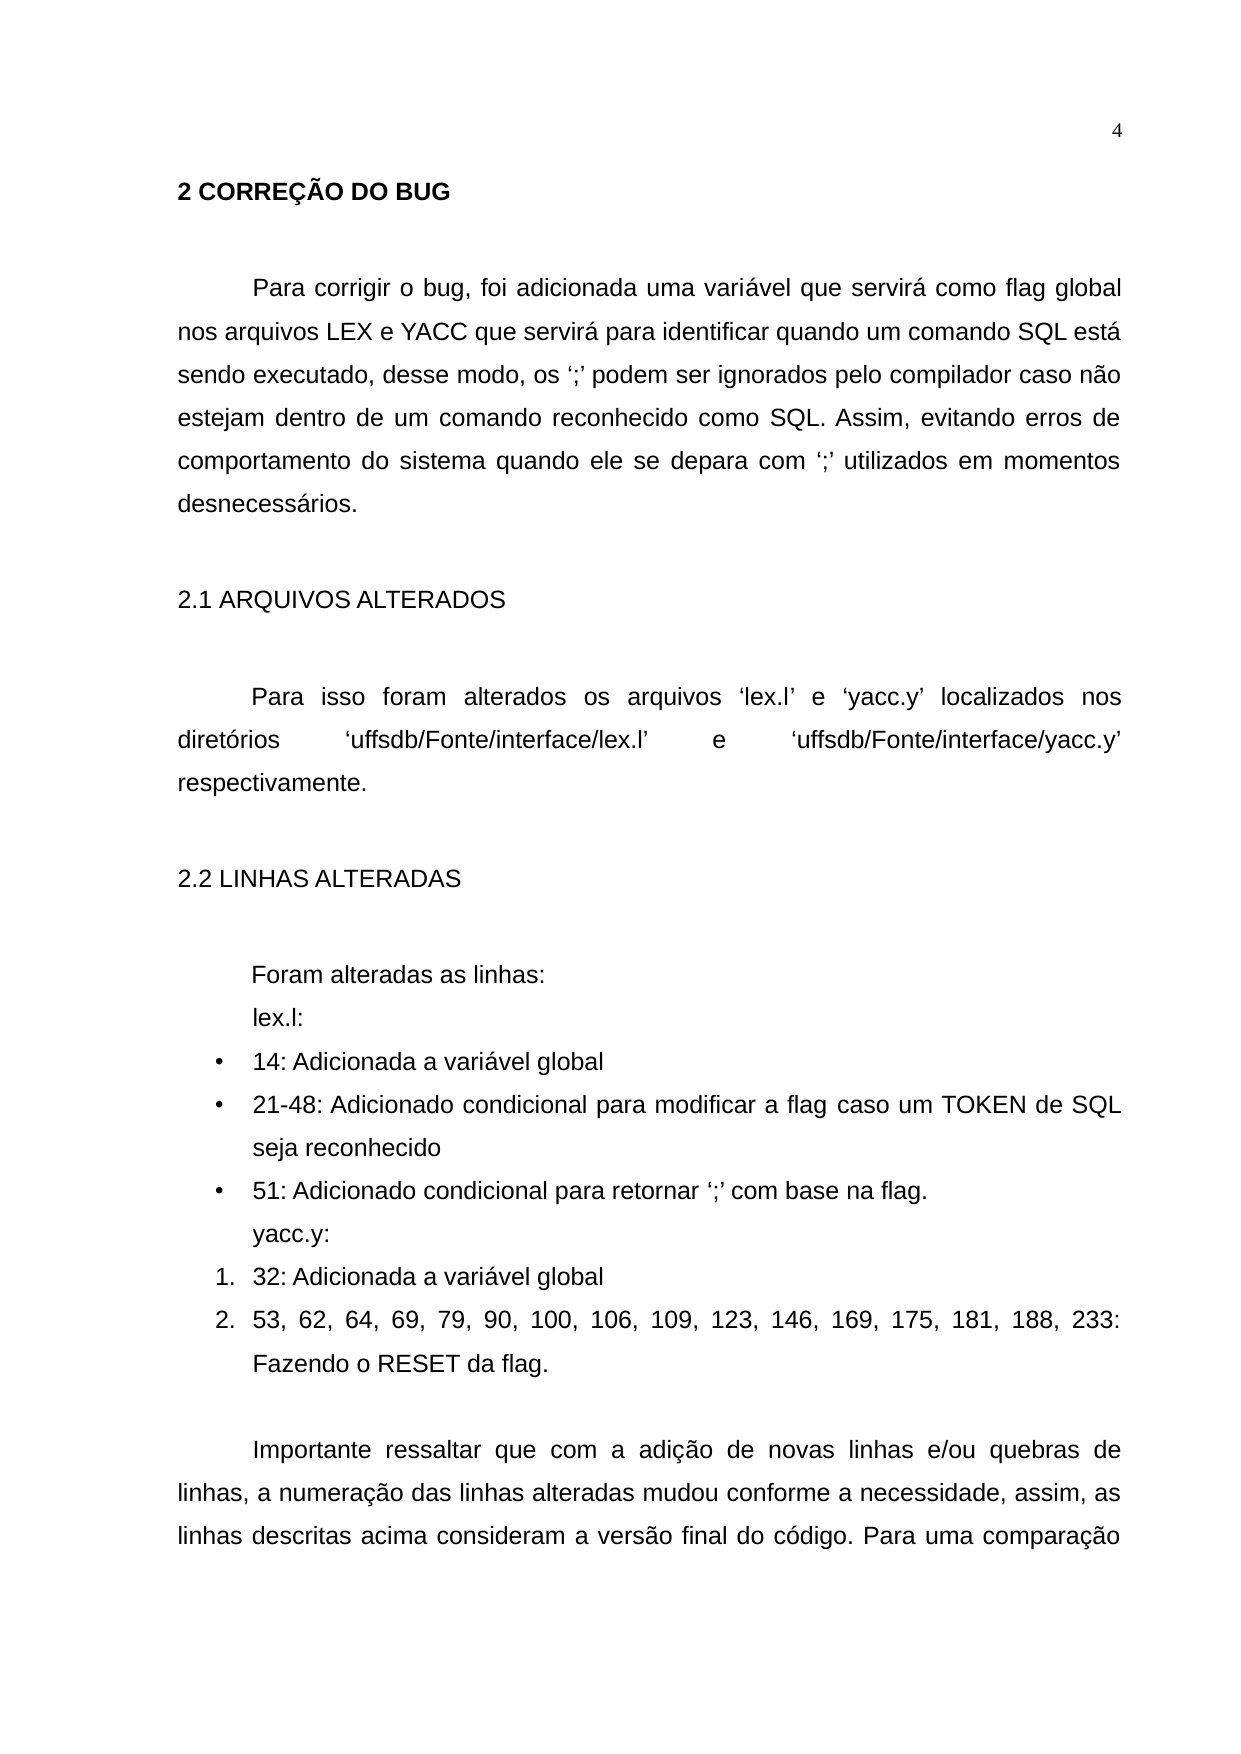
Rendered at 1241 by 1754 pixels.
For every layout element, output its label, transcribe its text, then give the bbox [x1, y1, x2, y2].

subtitle Arquivos alterados [177, 585, 1122, 614]
text Foram alteradas as linhas: [177, 960, 1122, 989]
list 53, 62, 64, 69, 79, 90, 100, 106, 109, 123, 146, 169, 175, 181, 188, 233: Fazendo o RESET da flag. [215, 1306, 1122, 1377]
subtitle Correção do bug [177, 177, 1122, 206]
list yacc.y: [215, 1219, 1122, 1248]
list 14: Adicionada a variável global [215, 1046, 1122, 1075]
subtitle Linhas alteradas [177, 864, 1122, 893]
text Para isso foram alterados os arquivos ‘lex.l’ e ‘yacc.y’ localizados nos diretórios ‘uffsdb/Fonte/interface/lex.l’ e ‘uffsdb/Fonte/interface/yacc.y’ respectivamente. [177, 681, 1122, 796]
list 21-48: Adicionado condicional para modificar a flag caso um TOKEN de SQL seja reconhecido [215, 1090, 1122, 1162]
text Importante ressaltar que com a adição de novas linhas e/ou quebras de linhas, a numeração das linhas alteradas mudou conforme a necessidade, assim, as linhas descritas acima consideram a versão final do código. Para uma comparação [177, 1435, 1122, 1550]
list 51: Adicionado condicional para retornar ‘;’ com base na flag. [215, 1176, 1122, 1205]
list 32: Adicionada a variável global [215, 1262, 1122, 1291]
list lex.l: [215, 1003, 1122, 1032]
text Para corrigir o bug, foi adicionada uma variável que servirá como flag global nos arquivos LEX e YACC que servirá para identificar quando um comando SQL está sendo executado, desse modo, os ‘;’ podem ser ignorados pelo compilador caso não estejam dentro de um comando reconhecido como SQL. Assim, evitando erros de comportamento do sistema quando ele se depara com ‘;’ utilizados em momentos desnecessários. [177, 273, 1122, 518]
